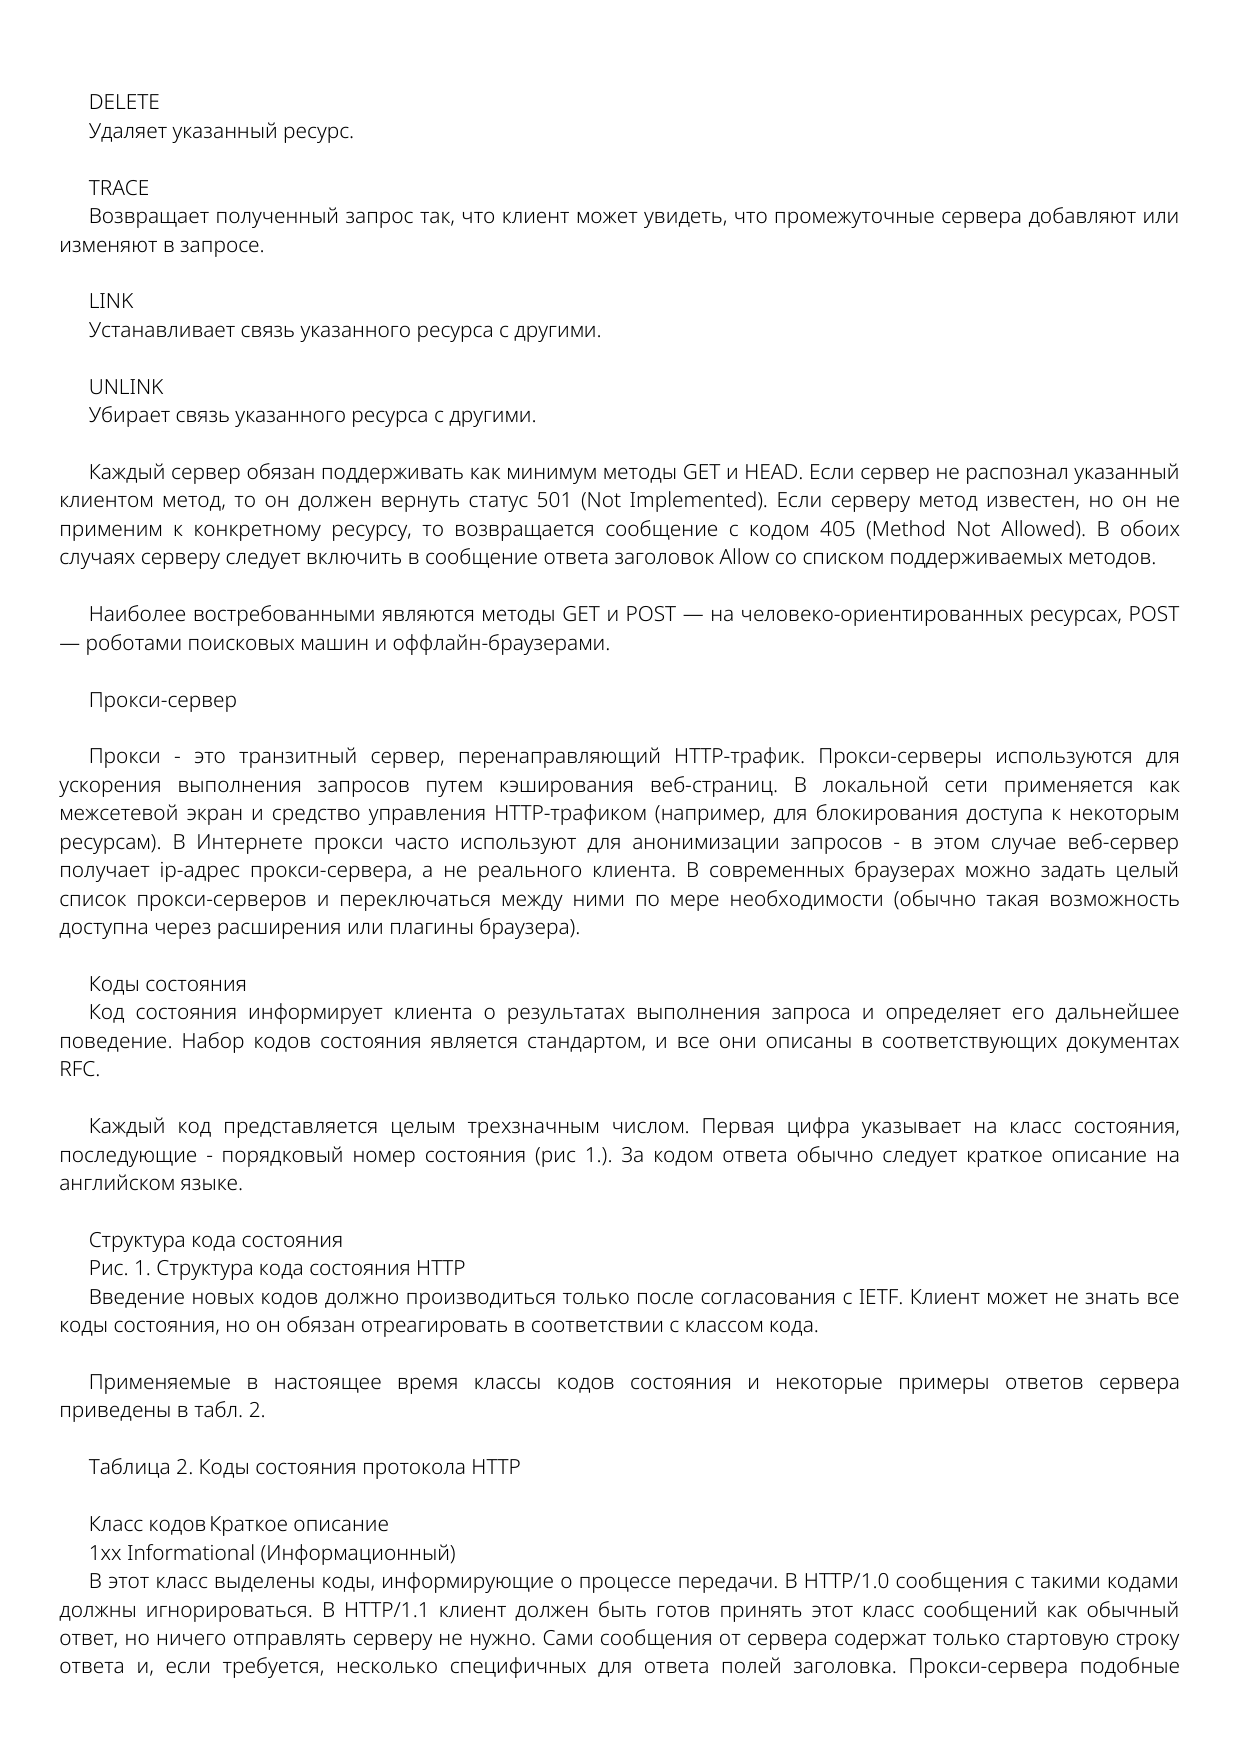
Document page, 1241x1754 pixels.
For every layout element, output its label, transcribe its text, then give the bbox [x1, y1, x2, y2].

text Структура кода состояния [59, 1225, 1181, 1253]
text Убирает связь указанного ресурса с другими. [59, 400, 1181, 429]
text Прокси-сервер [59, 685, 1181, 713]
text Устанавливает связь указанного ресурса с другими. [59, 315, 1181, 343]
text Класс кодов Краткое описание [59, 1509, 1181, 1538]
text Возвращает полученный запрос так, что клиент может увидеть, что промежуточные сервера добавляют или изменяют в запросе. [59, 201, 1181, 258]
text 1xx Informational (Информационный) [59, 1538, 1181, 1566]
text LINK [59, 287, 1181, 315]
text Таблица 2. Коды состояния протокола HTTP [59, 1452, 1181, 1481]
text Наиболее востребованными являются методы GET и POST — на человеко-ориентированных ресурсах, POST — роботами поисковых машин и оффлайн-браузерами. [59, 599, 1181, 656]
text Коды состояния [59, 969, 1181, 997]
text DELETE [59, 87, 1181, 116]
text UNLINK [59, 372, 1181, 400]
text Каждый код представляется целым трехзначным числом. Первая цифра указывает на класс состояния, последующие - порядковый номер состояния (рис 1.). За кодом ответа обычно следует краткое описание на английском языке. [59, 1111, 1181, 1197]
text TRACE [59, 173, 1181, 201]
text Каждый сервер обязан поддерживать как минимум методы GET и HEAD. Если сервер не распознал указанный клиентом метод, то он должен вернуть статус 501 (Not Implemented). Если серверу метод известен, но он не применим к конкретному ресурсу, то возвращается сообщение с кодом 405 (Method Not Allowed). В обоих случаях серверу следует включить в сообщение ответа заголовок Allow со списком поддерживаемых методов. [59, 457, 1181, 571]
text Прокси - это транзитный сервер, перенаправляющий HTTP-трафик. Прокси-серверы используются для ускорения выполнения запросов путем кэширования веб-страниц. В локальной сети применяется как межсетевой экран и средство управления HTTP-трафиком (например, для блокирования доступа к некоторым ресурсам). В Интернете прокси часто используют для анонимизации запросов - в этом случае веб-сервер получает ip-адрес прокси-сервера, а не реального клиента. В современных браузерах можно задать целый список прокси-серверов и переключаться между ними по мере необходимости (обычно такая возможность доступна через расширения или плагины браузера). [59, 742, 1181, 941]
text Рис. 1. Структура кода состояния HTTP [59, 1253, 1181, 1282]
text Введение новых кодов должно производиться только после согласования с IETF. Клиент может не знать все коды состояния, но он обязан отреагировать в соответствии с классом кода. [59, 1282, 1181, 1339]
text Код состояния информирует клиента о результатах выполнения запроса и определяет его дальнейшее поведение. Набор кодов состояния является стандартом, и все они описаны в соответствующих документах RFC. [59, 997, 1181, 1083]
text Удаляет указанный ресурс. [59, 116, 1181, 144]
text Применяемые в настоящее время классы кодов состояния и некоторые примеры ответов сервера приведены в табл. 2. [59, 1367, 1181, 1424]
text В этот класс выделены коды, информирующие о процессе передачи. В HTTP/1.0 сообщения с такими кодами должны игнорироваться. В HTTP/1.1 клиент должен быть готов принять этот класс сообщений как обычный ответ, но ничего отправлять серверу не нужно. Сами сообщения от сервера содержат только стартовую строку ответа и, если требуется, несколько специфичных для ответа полей заголовка. Прокси-сервера подобные [59, 1566, 1181, 1680]
